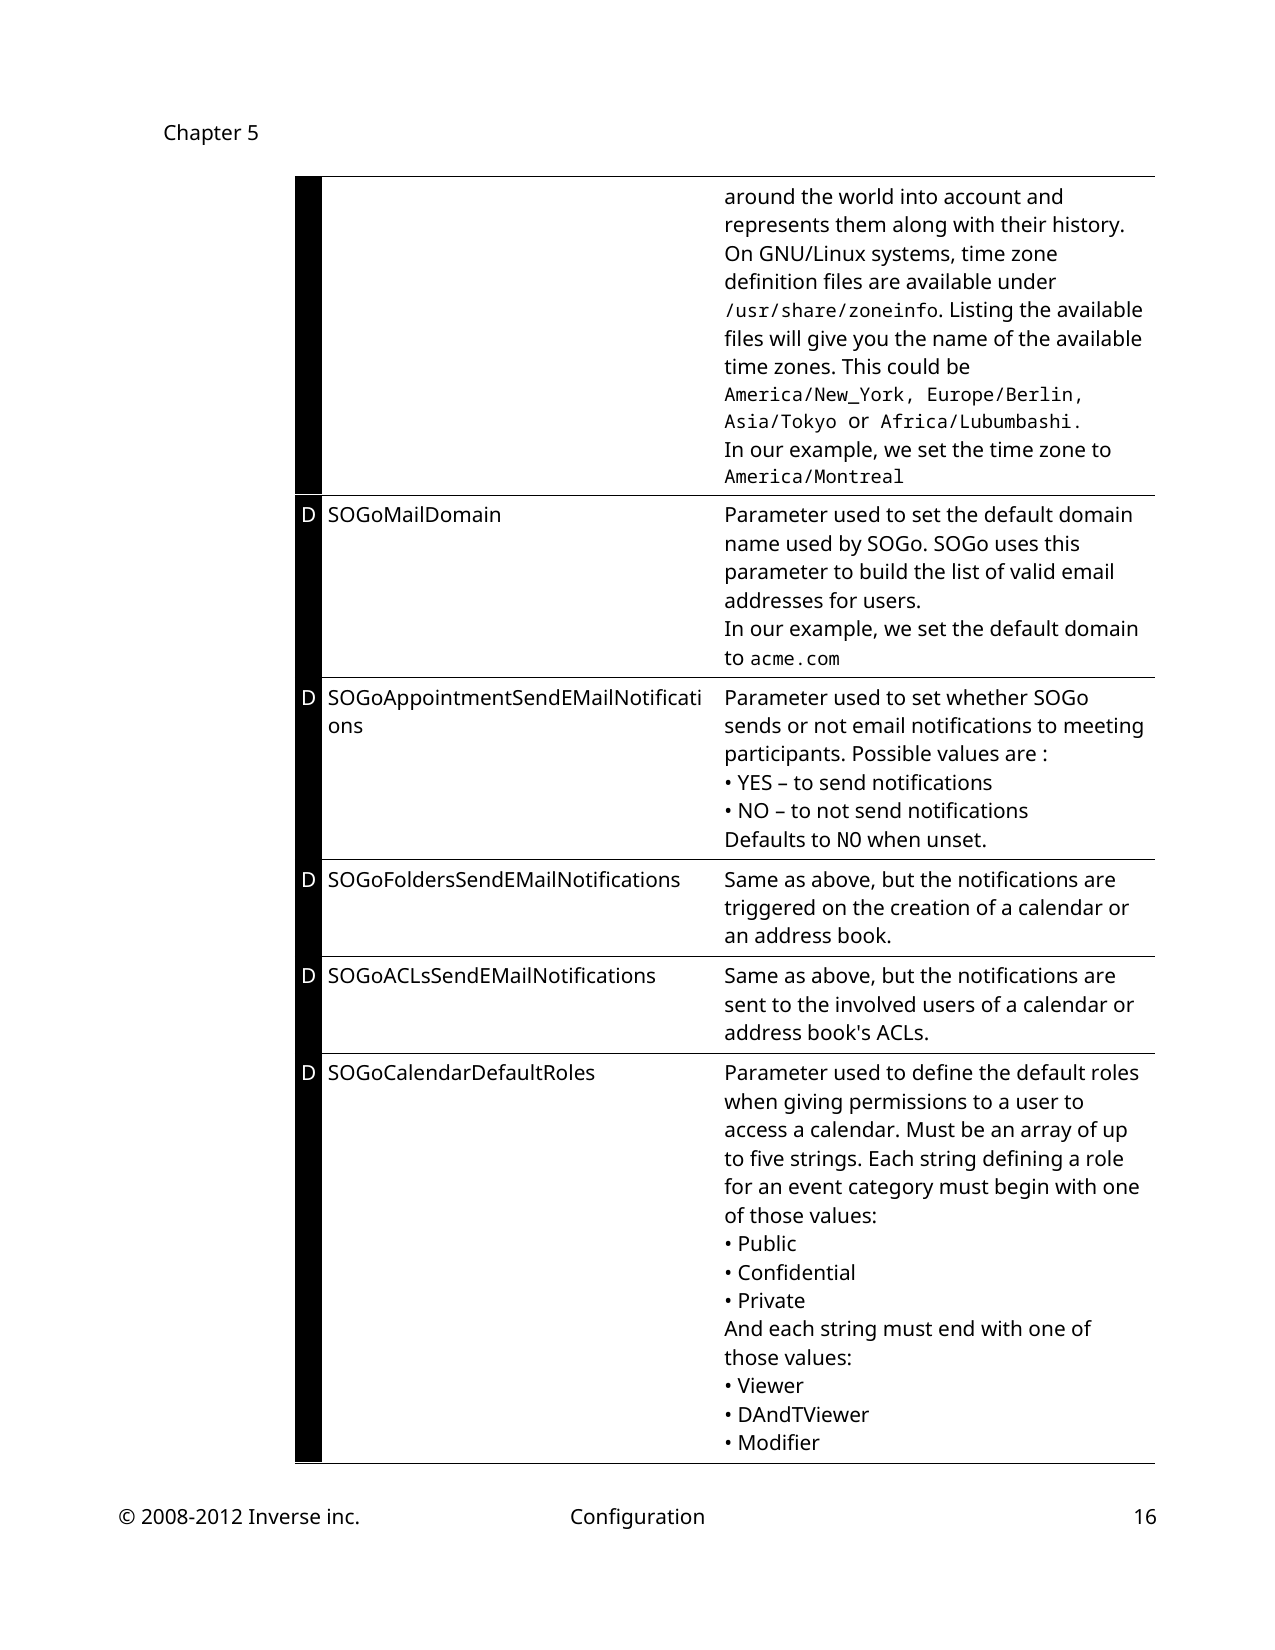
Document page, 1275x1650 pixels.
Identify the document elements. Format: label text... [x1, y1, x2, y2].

table_cell around the world into account and represents them along with their history. On GNU/Linux systems, time zone definition files are available under /usr/share/zoneinfo. Listing the available files will give you the name of the available time zones. This could be America/New_York, Europe/Berlin, Asia/Tokyo or Africa/Lubumbashi. In our example, we set the time zone to America/Montreal [719, 177, 1155, 494]
table_cell [295, 177, 322, 494]
table_cell SOGoMailDomain [322, 496, 718, 677]
table_cell SOGoACLsSendEMailNotifications [322, 957, 718, 1053]
table_cell SOGoFoldersSendEMailNotifications [322, 860, 718, 956]
table_cell D [295, 496, 322, 677]
table_cell SOGoCalendarDefaultRoles [322, 1054, 718, 1462]
table_cell Parameter used to set the default domain name used by SOGo. SOGo uses this parameter to build the list of valid email addresses for users. In our example, we set the default domain to acme.com [719, 496, 1155, 677]
table_cell Same as above, but the notifications are triggered on the creation of a calendar or an address book. [719, 860, 1155, 956]
table_cell D [295, 860, 322, 956]
table_cell D [295, 957, 322, 1053]
table_cell D [295, 678, 322, 859]
table_cell Parameter used to set whether SOGo sends or not email notifications to meeting participants. Possible values are : • YES – to send notifications • NO – to not send notifications Defaults to NO when unset. [719, 678, 1155, 859]
table_cell Parameter used to define the default roles when giving permissions to a user to access a calendar. Must be an array of up to five strings. Each string defining a role for an event category must begin with one of those values: • Public • Confidential • Private And each string must end with one of those values: • Viewer • DAndTViewer • Modifier [719, 1054, 1155, 1462]
table_cell SOGoAppointmentSendEMailNotifications [322, 678, 718, 859]
table_cell D [295, 1054, 322, 1462]
table_cell [322, 177, 718, 494]
table_cell Same as above, but the notifications are sent to the involved users of a calendar or address book's ACLs. [719, 957, 1155, 1053]
